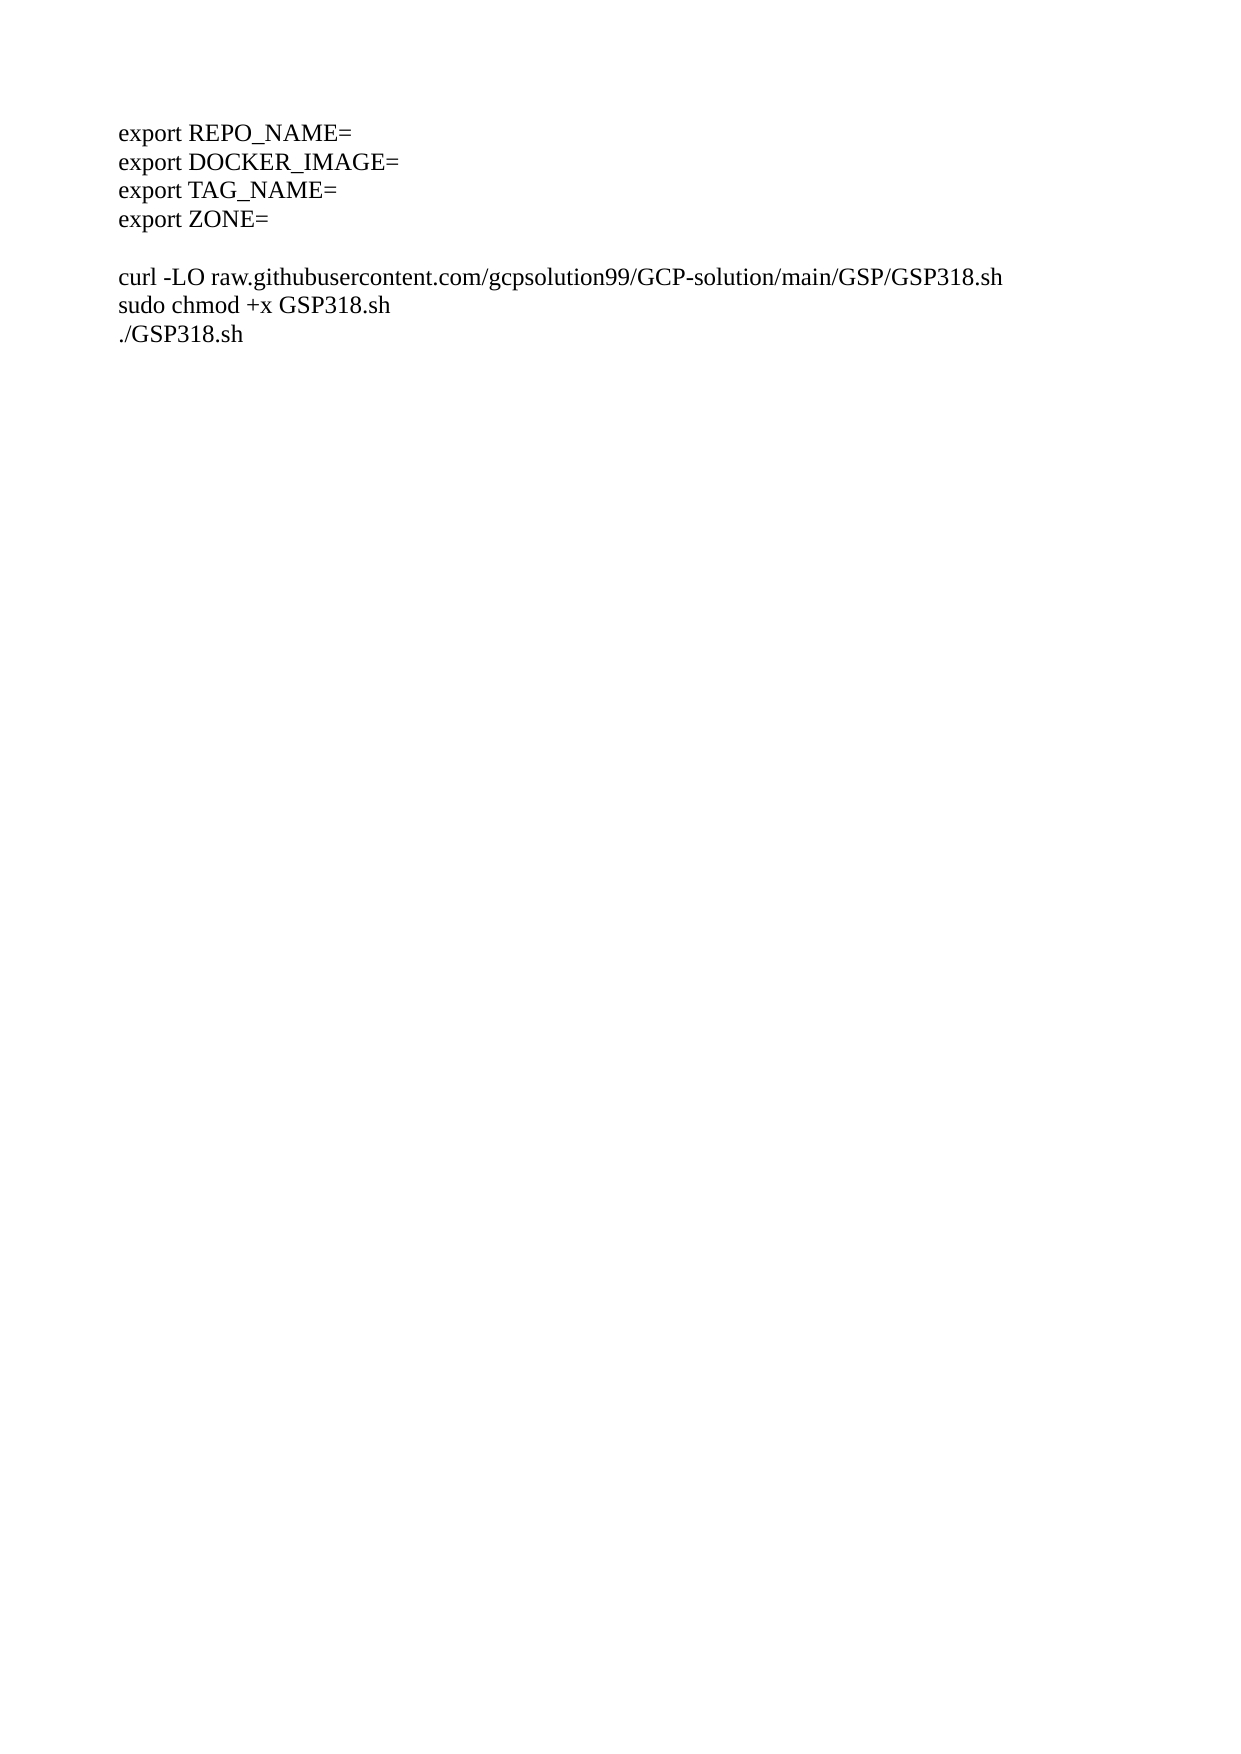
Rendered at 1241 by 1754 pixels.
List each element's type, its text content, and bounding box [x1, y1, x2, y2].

text export ZONE= [118, 204, 1122, 233]
text ./GSP318.sh [118, 319, 1122, 348]
text export DOCKER_IMAGE= [118, 147, 1122, 176]
text export TAG_NAME= [118, 176, 1122, 204]
text export REPO_NAME= [118, 118, 1122, 147]
text sudo chmod +x GSP318.sh [118, 291, 1122, 319]
text curl -LO raw.githubusercontent.com/gcpsolution99/GCP-solution/main/GSP/GSP318.sh [118, 262, 1122, 291]
